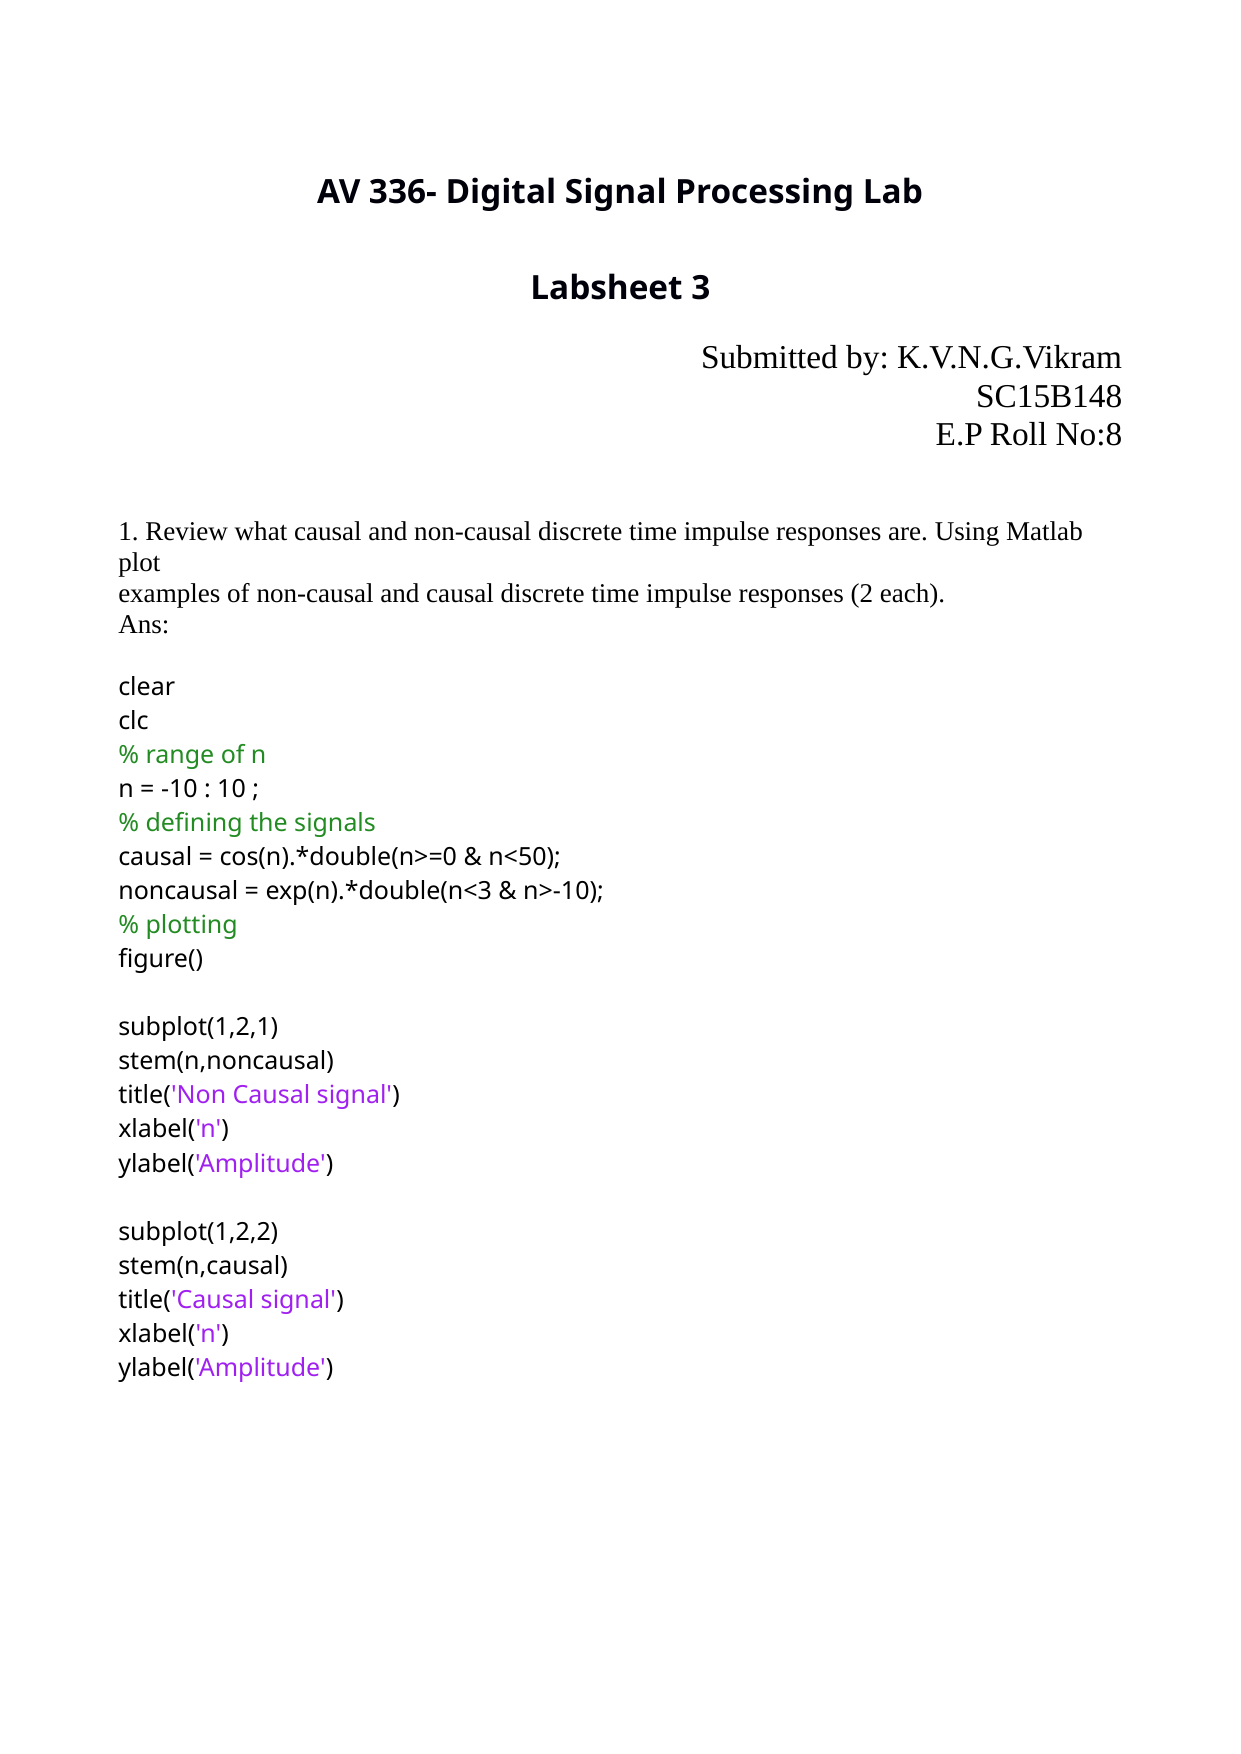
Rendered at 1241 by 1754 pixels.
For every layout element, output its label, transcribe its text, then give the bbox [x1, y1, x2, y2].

text figure() [118, 941, 1122, 975]
text noncausal = exp(n).*double(n<3 & n>-10); [118, 873, 1122, 907]
text % range of n [118, 736, 1122, 771]
text % defining the signals [118, 804, 1122, 839]
text xlabel('n') [118, 1111, 1122, 1145]
subtitle Labsheet 3 [118, 263, 1122, 309]
text n = -10 : 10 ; [118, 771, 1122, 804]
text title('Causal signal') [118, 1281, 1122, 1316]
text Ans: [118, 608, 1122, 639]
text SC15B148 [118, 376, 1122, 414]
text clear [118, 668, 1122, 702]
text Submitted by: K.V.N.G.Vikram [118, 338, 1122, 376]
text subplot(1,2,2) [118, 1213, 1122, 1247]
text causal = cos(n).*double(n>=0 & n<50); [118, 839, 1122, 873]
text E.P Roll No:8 [118, 414, 1122, 453]
text 1. Review what causal and non-causal discrete time impulse responses are. Using Matlab plot [118, 515, 1122, 577]
text ylabel('Amplitude') [118, 1349, 1122, 1384]
text clc [118, 702, 1122, 736]
subtitle AV 336- Digital Signal Processing Lab [118, 168, 1122, 213]
text ylabel('Amplitude') [118, 1145, 1122, 1179]
text % plotting [118, 907, 1122, 941]
text title('Non Causal signal') [118, 1077, 1122, 1111]
text examples of non-causal and causal discrete time impulse responses (2 each). [118, 577, 1122, 608]
text xlabel('n') [118, 1316, 1122, 1349]
text subplot(1,2,1) [118, 1009, 1122, 1043]
text stem(n,causal) [118, 1247, 1122, 1281]
text stem(n,noncausal) [118, 1043, 1122, 1077]
